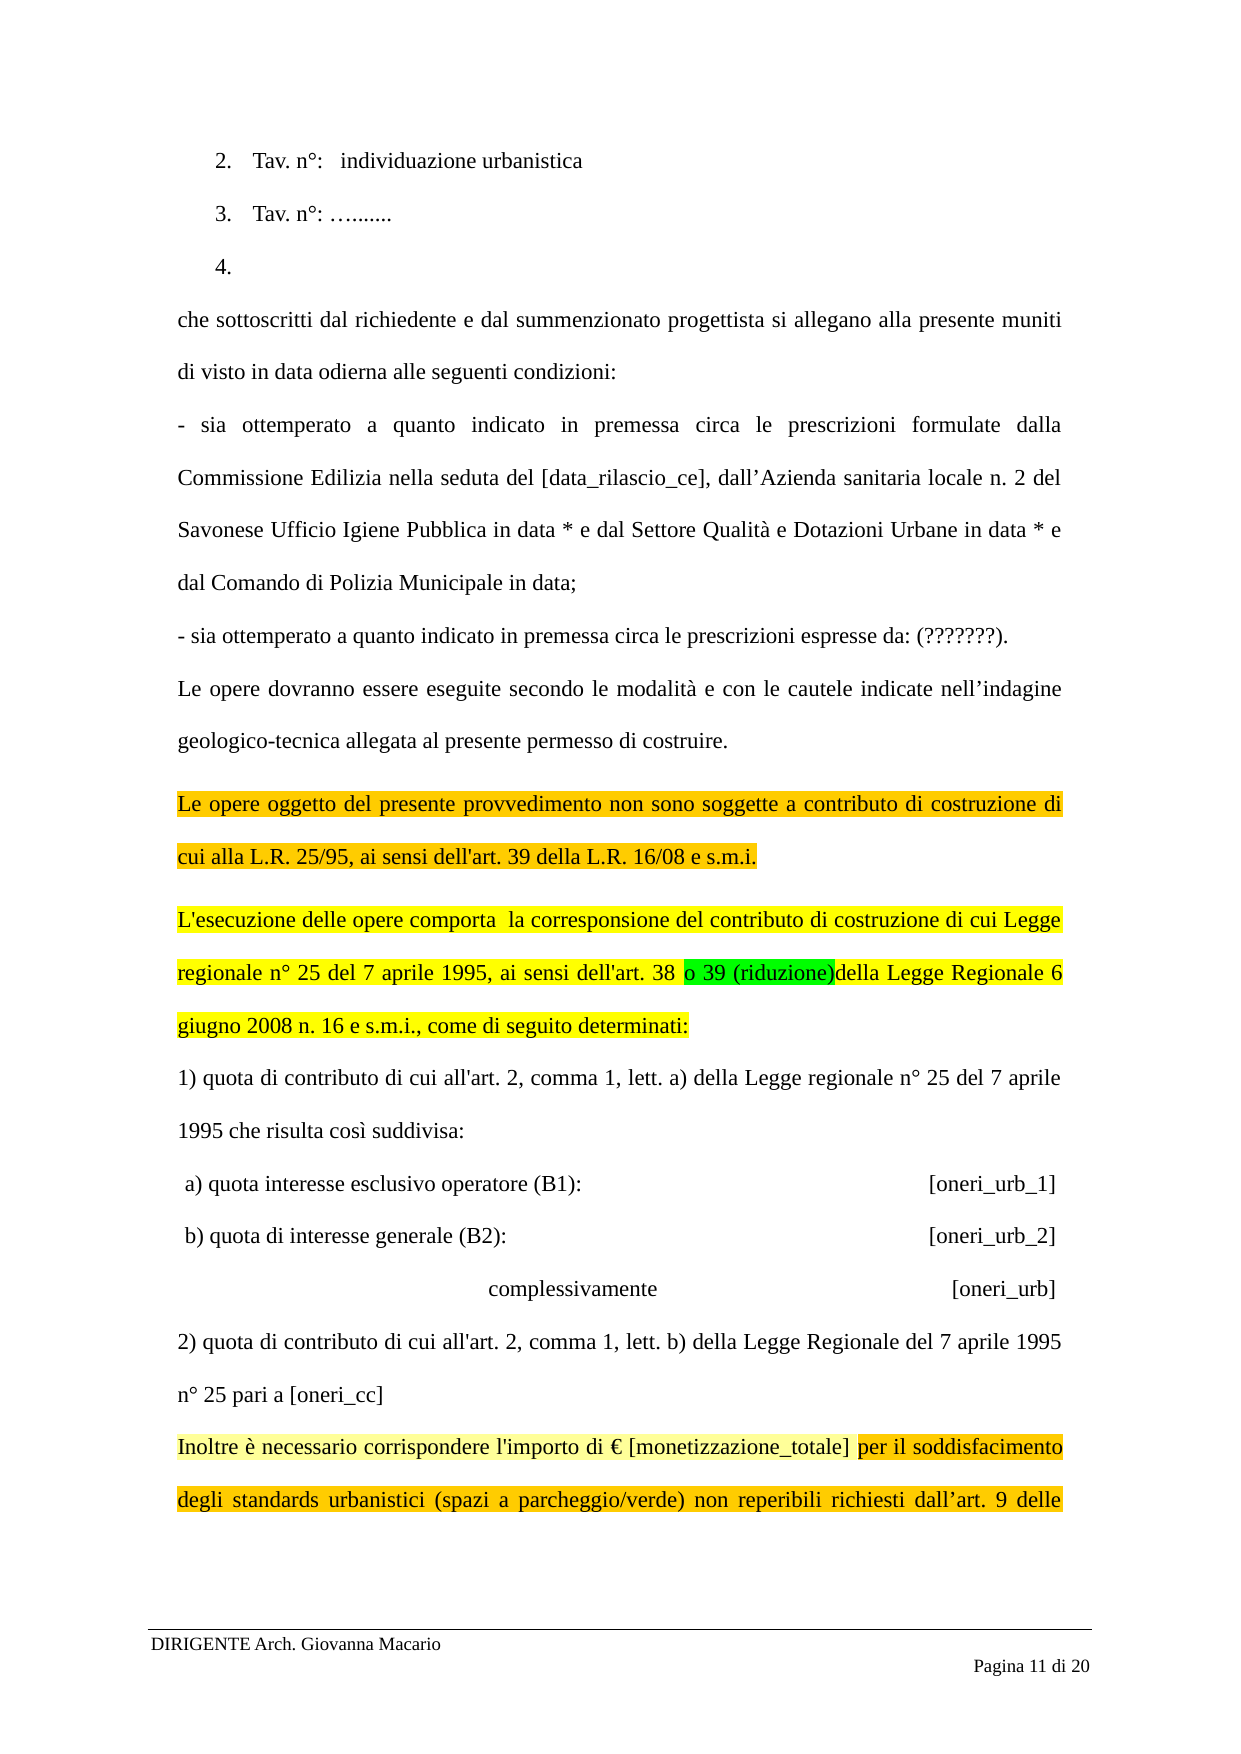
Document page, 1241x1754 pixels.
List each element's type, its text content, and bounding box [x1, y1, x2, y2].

text Inoltre è necessario corrispondere l'importo di € [monetizzazione_totale] per il soddisfacimento degli standards urbanistici (spazi a parcheggio/verde) non reperibili richiesti dall’art. 9 delle [177, 1433, 1063, 1512]
table_cell [oneri_urb] [665, 1275, 1063, 1302]
list Tav. n°: …....... [215, 200, 1092, 227]
text Le opere oggetto del presente provvedimento non sono soggette a contributo di costruzione di cui alla L.R. 25/95, ai sensi dell'art. 39 della L.R. 16/08 e s.m.i. [177, 791, 1063, 869]
table_cell complessivamente [177, 1275, 664, 1302]
table_cell [oneri_urb_2] [665, 1223, 1063, 1275]
text - sia ottemperato a quanto indicato in premessa circa le prescrizioni formulate dalla Commissione Edilizia nella seduta del [data_rilascio_ce], dall’Azienda sanitaria locale n. 2 del Savonese Ufficio Igiene Pubblica in data * e dal Settore Qualità e Dotazioni Urbane in data * e dal Comando di Polizia Municipale in data; [177, 411, 1063, 596]
text che sottoscritti dal richiedente e dal summenzionato progettista si allegano alla presente muniti di visto in data odierna alle seguenti condizioni: [177, 306, 1063, 385]
list Tav. n°: individuazione urbanistica [215, 148, 1063, 174]
table_cell [665, 1302, 1063, 1328]
table_cell b) quota di interesse generale (B2): [177, 1223, 664, 1275]
text 2) quota di contributo di cui all'art. 2, comma 1, lett. b) della Legge Regionale del 7 aprile 1995 n° 25 pari a [oneri_cc] [177, 1328, 1063, 1407]
table_header [oneri_urb_1] [665, 1170, 1063, 1223]
text 1) quota di contributo di cui all'art. 2, comma 1, lett. a) della Legge regionale n° 25 del 7 aprile 1995 che risulta così suddivisa: [177, 1064, 1063, 1143]
table_header a) quota interesse esclusivo operatore (B1): [177, 1170, 664, 1223]
text Le opere dovranno essere eseguite secondo le modalità e con le cautele indicate nell’indagine geologico-tecnica allegata al presente permesso di costruire. [177, 675, 1063, 754]
text L'esecuzione delle opere comporta la corresponsione del contributo di costruzione di cui Legge regionale n° 25 del 7 aprile 1995, ai sensi dell'art. 38 o 39 (riduzione)della Legge Regionale 6 giugno 2008 n. 16 e s.m.i., come di seguito determinati: [177, 906, 1063, 1038]
table_cell [177, 1302, 664, 1328]
text - sia ottemperato a quanto indicato in premessa circa le prescrizioni espresse da: (???????). [177, 622, 1063, 648]
